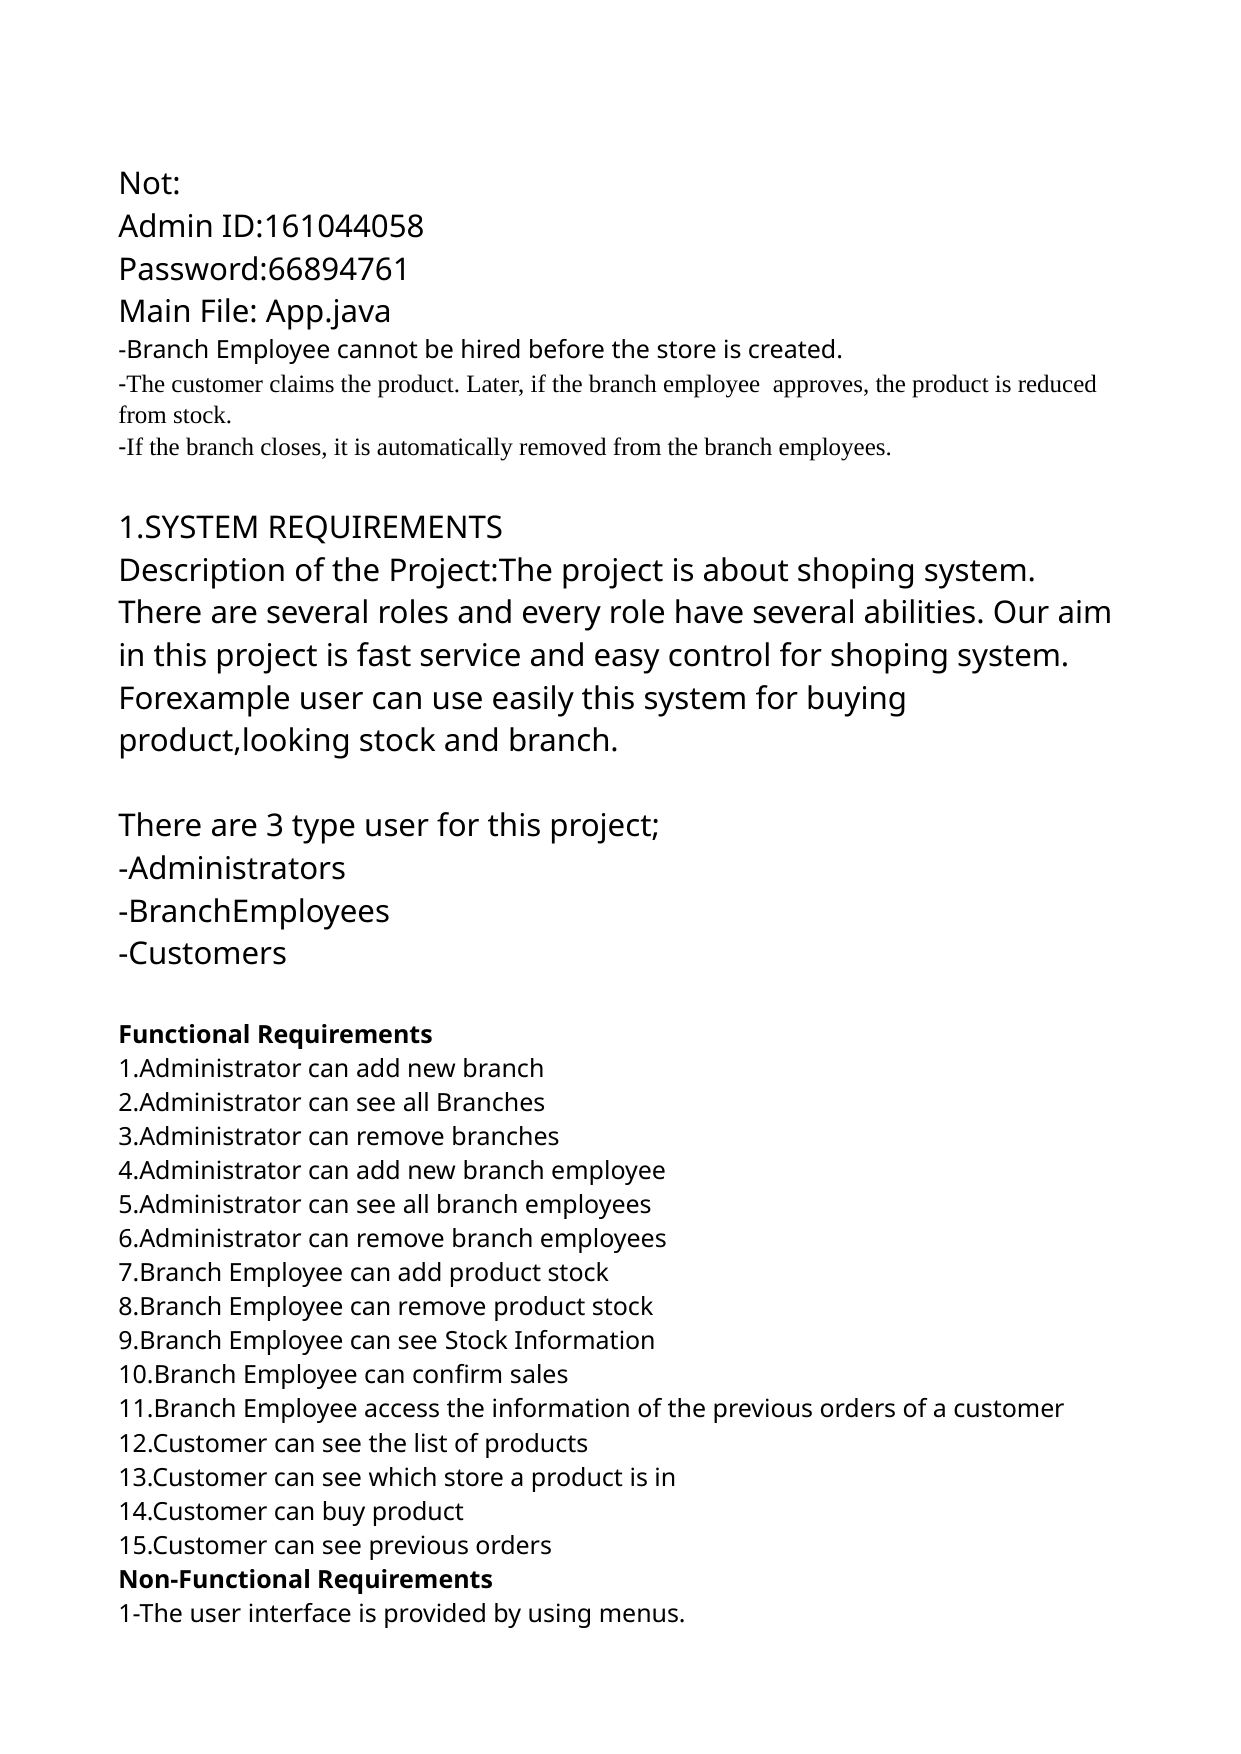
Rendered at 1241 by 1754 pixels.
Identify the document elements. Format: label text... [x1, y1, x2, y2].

text 1-The user interface is provided by using menus. [118, 1596, 1122, 1629]
text 7.Branch Employee can add product stock [118, 1255, 1122, 1289]
text 12.Customer can see the list of products [118, 1425, 1122, 1459]
text Not: [118, 161, 1122, 204]
text -Branch Employee cannot be hired before the store is created. [118, 332, 1122, 366]
text Admin ID:161044058 [118, 204, 1122, 246]
text Non-Functional Requirements [118, 1561, 1122, 1596]
text 3.Administrator can remove branches [118, 1119, 1122, 1153]
text 15.Customer can see previous orders [118, 1527, 1122, 1561]
text 5.Administrator can see all branch employees [118, 1187, 1122, 1221]
text Description of the Project:The project is about shoping system. There are several roles and every role have several abilities. Our aim in this project is fast service and easy control for shoping system. Forexample user can use easily this system for buying product,looking stock and branch. [118, 548, 1122, 761]
text Functional Requirements [118, 1016, 1122, 1051]
text -The customer claims the product. Later, if the branch employee approves, the product is reduced from stock. [118, 366, 1122, 428]
text There are 3 type user for this project; [118, 803, 1122, 846]
text 13.Customer can see which store a product is in [118, 1459, 1122, 1493]
text 2.Administrator can see all Branches [118, 1084, 1122, 1119]
text 11.Branch Employee access the information of the previous orders of a customer [118, 1391, 1122, 1425]
text -BranchEmployees [118, 889, 1122, 931]
text 4.Administrator can add new branch employee [118, 1153, 1122, 1187]
text 9.Branch Employee can see Stock Information [118, 1323, 1122, 1357]
text 10.Branch Employee can confirm sales [118, 1357, 1122, 1391]
text -If the branch closes, it is automatically removed from the branch employees. [118, 428, 1122, 463]
text 1.Administrator can add new branch [118, 1051, 1122, 1084]
text 6.Administrator can remove branch employees [118, 1221, 1122, 1255]
text -Customers [118, 931, 1122, 974]
text Main File: App.java [118, 289, 1122, 332]
text -Administrators [118, 846, 1122, 889]
text Password:66894761 [118, 246, 1122, 289]
text 1.SYSTEM REQUIREMENTS [118, 505, 1122, 548]
text 14.Customer can buy product [118, 1493, 1122, 1527]
text 8.Branch Employee can remove product stock [118, 1289, 1122, 1323]
